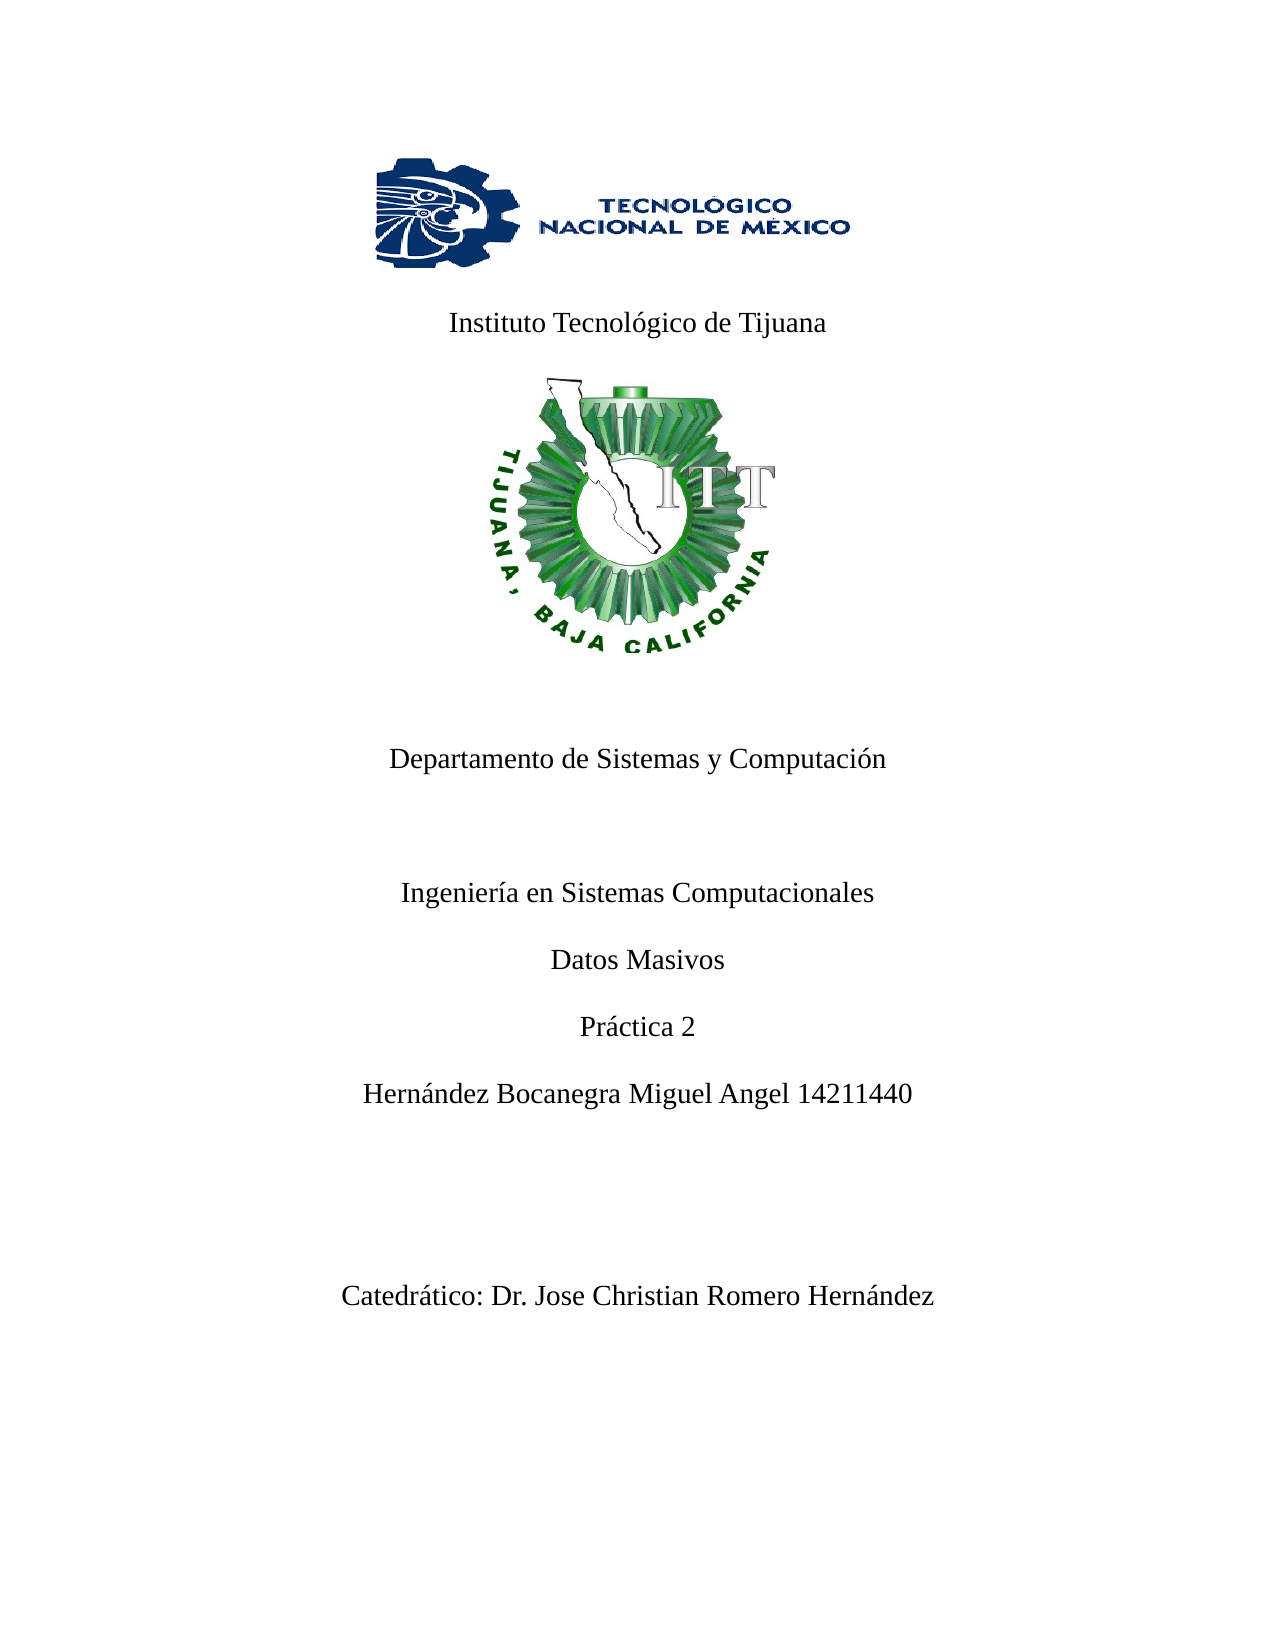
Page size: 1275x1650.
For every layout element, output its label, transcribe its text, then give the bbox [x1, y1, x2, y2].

text Ingeniería en Sistemas Computacionales [118, 875, 1157, 909]
picture [477, 365, 775, 653]
text Departamento de Sistemas y Computación [118, 741, 1157, 774]
picture [375, 158, 851, 268]
text Catedrático: Dr. Jose Christian Romero Hernández [118, 1278, 1157, 1311]
text Práctica 2 [118, 1009, 1157, 1043]
text Datos Masivos [118, 942, 1157, 976]
text Hernández Bocanegra Miguel Angel 14211440 [118, 1076, 1157, 1110]
text Instituto Tecnológico de Tijuana [118, 305, 1157, 338]
